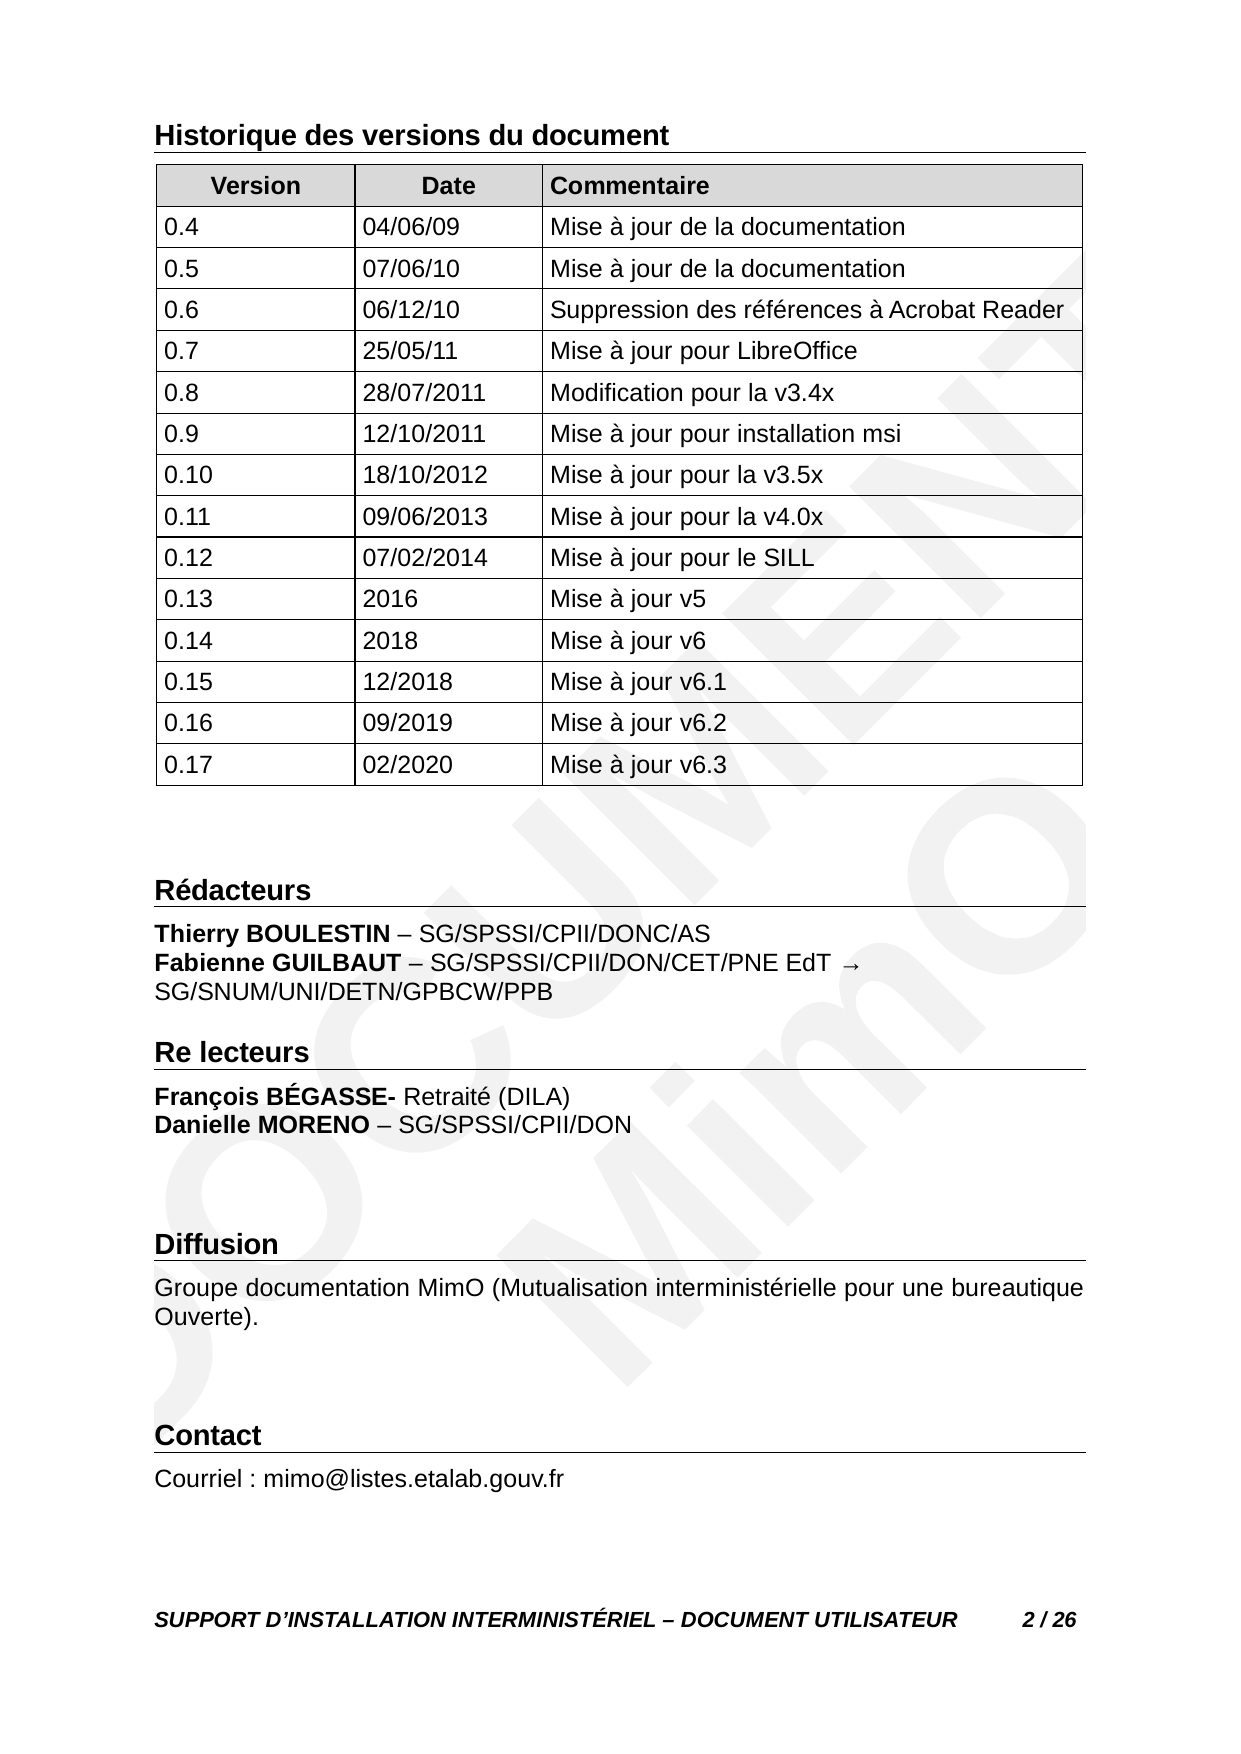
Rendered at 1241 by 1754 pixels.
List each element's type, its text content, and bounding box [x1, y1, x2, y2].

text Rédacteurs [154, 873, 1086, 906]
table_cell 18/10/2012 [356, 455, 542, 495]
table_header Date [356, 165, 542, 206]
table_cell 07/06/10 [356, 248, 542, 288]
text Thierry BOULESTIN – SG/SPSSI/CPII/DONC/AS [154, 919, 1086, 948]
table_cell 0.7 [157, 331, 354, 371]
table_cell Mise à jour v5 [543, 579, 1082, 619]
table_cell 0.10 [157, 455, 354, 495]
text Diffusion [154, 1227, 1086, 1260]
text Contact [154, 1418, 1086, 1452]
table_cell 0.16 [157, 703, 354, 743]
table_cell 0.8 [157, 372, 354, 412]
table_cell Mise à jour v6.1 [543, 662, 1082, 702]
table_cell 28/07/2011 [356, 372, 542, 412]
text Groupe documentation MimO (Mutualisation interministérielle pour une bureautique Ouverte). [154, 1273, 1086, 1331]
table_cell Mise à jour v6 [543, 620, 1082, 661]
table_cell 12/2018 [356, 662, 542, 702]
table_cell 09/06/2013 [356, 496, 542, 536]
text François BéGASSE- Retraité (DILA) [154, 1081, 1086, 1110]
table_cell Suppression des références à Acrobat Reader [543, 289, 1082, 330]
table_cell 0.11 [157, 496, 354, 536]
text Historique des versions du document [154, 118, 1086, 152]
table_header Version [157, 165, 354, 206]
table_cell 07/02/2014 [356, 538, 542, 578]
table_cell Mise à jour v6.2 [543, 703, 1082, 743]
table_cell Mise à jour pour LibreOffice [543, 331, 1082, 371]
table_cell Mise à jour pour installation msi [543, 414, 1082, 454]
table_cell 04/06/09 [356, 207, 542, 247]
table_cell 2018 [356, 620, 542, 661]
table_cell 06/12/10 [356, 289, 542, 330]
table_cell 0.6 [157, 289, 354, 330]
table_cell 0.9 [157, 414, 354, 454]
table_cell Mise à jour de la documentation [543, 248, 1082, 288]
table_cell Modification pour la v3.4x [543, 372, 1082, 412]
table_cell 25/05/11 [356, 331, 542, 371]
table_cell Mise à jour de la documentation [543, 207, 1082, 247]
table_cell 0.17 [157, 744, 354, 784]
table_header Commentaire [543, 165, 1082, 206]
table_cell 02/2020 [356, 744, 542, 784]
table_cell 2016 [356, 579, 542, 619]
table_cell Mise à jour pour la v3.5x [543, 455, 1082, 495]
table_cell 12/10/2011 [356, 414, 542, 454]
text Re lecteurs [154, 1035, 1086, 1069]
text Fabienne GUILBAUT – SG/SPSSI/CPII/DON/CET/PNE EdT → SG/SNUM/UNI/DETN/GPBCW/PPB [154, 948, 1086, 1006]
text Danielle MORENO – SG/SPSSI/CPII/DON [154, 1110, 1086, 1139]
table_cell 0.15 [157, 662, 354, 702]
text Courriel : mimo@listes.etalab.gouv.fr [154, 1464, 1086, 1493]
table_cell 0.12 [157, 538, 354, 578]
table_cell 09/2019 [356, 703, 542, 743]
table_cell 0.5 [157, 248, 354, 288]
table_cell Mise à jour pour la v4.0x [543, 496, 1082, 536]
table_cell Mise à jour pour le SILL [543, 538, 1082, 578]
table_cell 0.4 [157, 207, 354, 247]
table_cell 0.14 [157, 620, 354, 661]
table_cell Mise à jour v6.3 [543, 744, 1082, 784]
table_cell 0.13 [157, 579, 354, 619]
